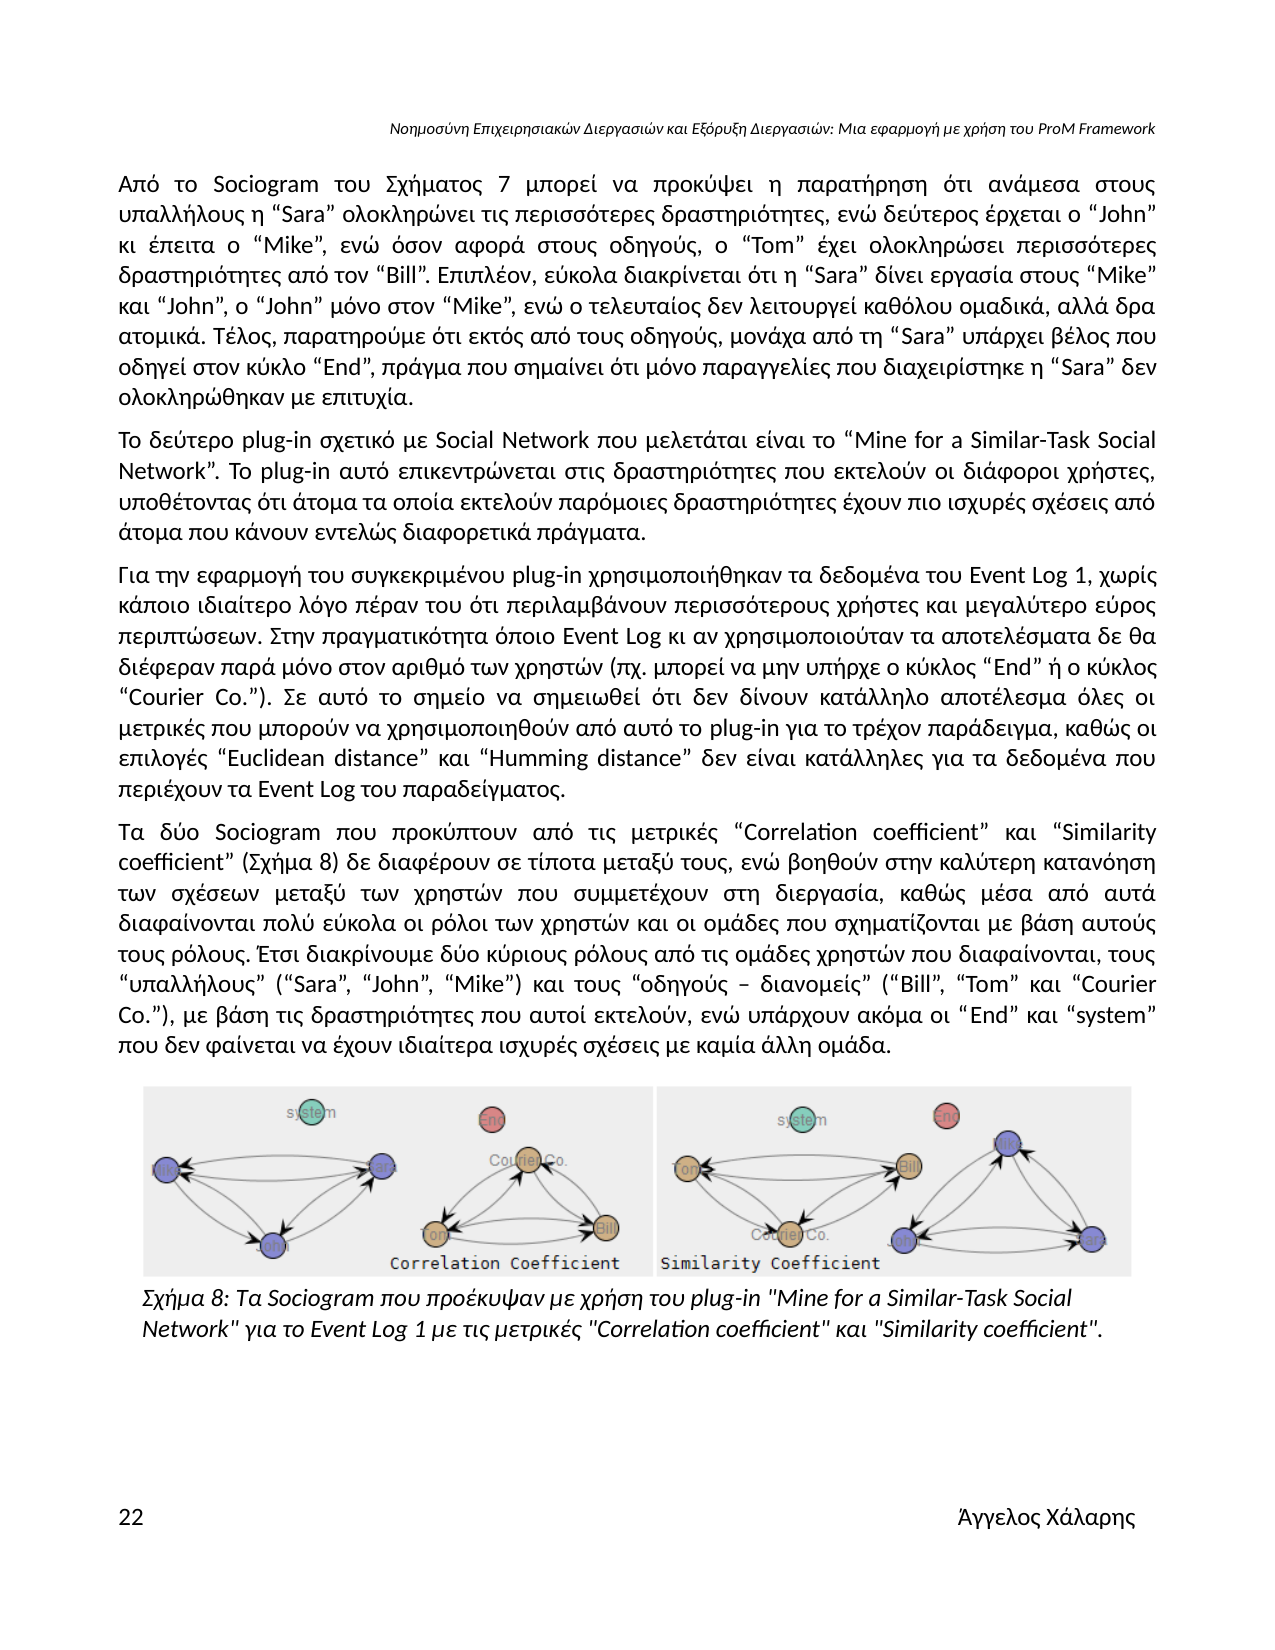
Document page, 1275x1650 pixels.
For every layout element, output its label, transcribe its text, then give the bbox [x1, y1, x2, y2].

text Για την εφαρμογή του συγκεκριμένου plug-in χρησιμοποιήθηκαν τα δεδομένα του Event Log 1, χωρίς κάποιο ιδιαίτερο λόγο πέραν του ότι περιλαμβάνουν περισσότερους χρήστες και μεγαλύτερο εύρος περιπτώσεων. Στην πραγματικότητα όποιο Event Log κι αν χρησιμοποιούταν τα αποτελέσματα δε θα διέφεραν παρά μόνο στον αριθμό των χρηστών (πχ. μπορεί να μην υπήρχε ο κύκλος “End” ή ο κύκλος “Courier Co.”). Σε αυτό το σημείο να σημειωθεί ότι δεν δίνουν κατάλληλο αποτέλεσμα όλες οι μετρικές που μπορούν να χρησιμοποιηθούν από αυτό το plug-in για το τρέχον παράδειγμα, καθώς οι επιλογές “Euclidean distance” και “Humming distance” δεν είναι κατάλληλες για τα δεδομένα που περιέχουν τα Event Log του παραδείγματος. [118, 559, 1157, 803]
text Τα δύο Sociogram που προκύπτουν από τις μετρικές “Correlation coefficient” και “Similarity coefficient” (Σχήμα 8) δε διαφέρουν σε τίποτα μεταξύ τους, ενώ βοηθούν στην καλύτερη κατανόηση των σχέσεων μεταξύ των χρηστών που συμμετέχουν στη διεργασία, καθώς μέσα από αυτά διαφαίνονται πολύ εύκολα οι ρόλοι των χρηστών και οι ομάδες που σχηματίζονται με βάση αυτούς τους ρόλους. Έτσι διακρίνουμε δύο κύριους ρόλους από τις ομάδες χρηστών που διαφαίνονται, τους “υπαλλήλους” (“Sara”, “John”, “Mike”) και τους “οδηγούς – διανομείς” (“Bill”, “Tom” και “Courier Co.”), με βάση τις δραστηριότητες που αυτοί εκτελούν, ενώ υπάρχουν ακόμα οι “End” και “system” που δεν φαίνεται να έχουν ιδιαίτερα ισχυρές σχέσεις με καμία άλλη ομάδα. [118, 816, 1157, 1060]
picture [141, 1085, 1134, 1283]
text Σχήμα 8: Τα Sociogram που προέκυψαν με χρήση του plug-in "Mine for a Similar-Task Social Network" για το Event Log 1 με τις μετρικές "Correlation coefficient" και "Similarity coefficient". [142, 1283, 1133, 1343]
text Το δεύτερο plug-in σχετικό με Social Network που μελετάται είναι το “Mine for a Similar-Task Social Network”. Το plug-in αυτό επικεντρώνεται στις δραστηριότητες που εκτελούν οι διάφοροι χρήστες, υποθέτοντας ότι άτομα τα οποία εκτελούν παρόμοιες δραστηριότητες έχουν πιο ισχυρές σχέσεις από άτομα που κάνουν εντελώς διαφορετικά πράγματα. [118, 424, 1157, 547]
text Από το Sociogram του Σχήματος 7 μπορεί να προκύψει η παρατήρηση ότι ανάμεσα στους υπαλλήλους η “Sara” ολοκληρώνει τις περισσότερες δραστηριότητες, ενώ δεύτερος έρχεται ο “John” κι έπειτα ο “Mike”, ενώ όσον αφορά στους οδηγούς, ο “Tom” έχει ολοκληρώσει περισσότερες δραστηριότητες από τον “Bill”. Επιπλέον, εύκολα διακρίνεται ότι η “Sara” δίνει εργασία στους “Mike” και “John”, ο “John” μόνο στον “Mike”, ενώ ο τελευταίος δεν λειτουργεί καθόλου ομαδικά, αλλά δρα ατομικά. Τέλος, παρατηρούμε ότι εκτός από τους οδηγούς, μονάχα από τη “Sara” υπάρχει βέλος που οδηγεί στον κύκλο “End”, πράγμα που σημαίνει ότι μόνο παραγγελίες που διαχειρίστηκε η “Sara” δεν ολοκληρώθηκαν με επιτυχία. [118, 168, 1157, 412]
